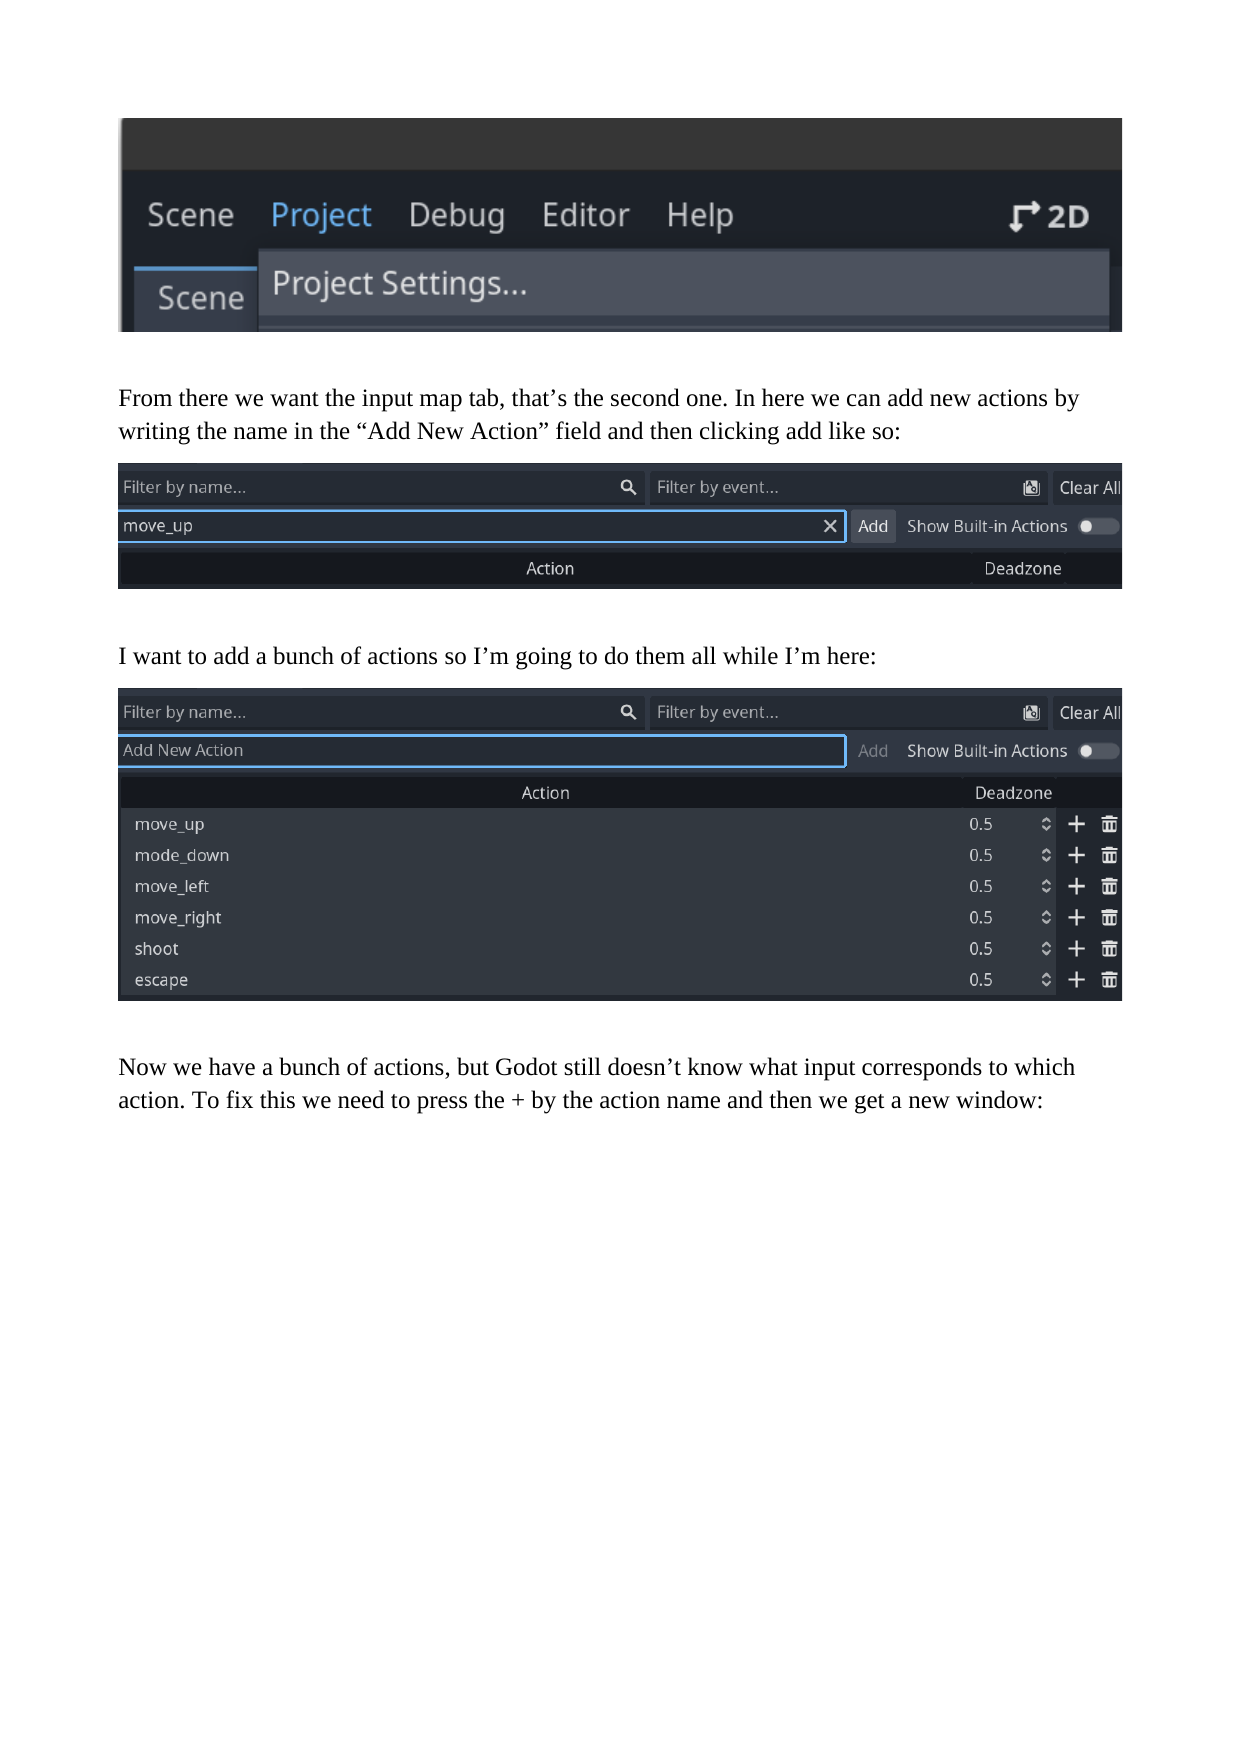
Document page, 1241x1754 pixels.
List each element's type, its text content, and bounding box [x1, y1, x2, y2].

text Now we have a bunch of actions, but Godot still doesn’t know what input corresponds to which action. To fix this we need to press the + by the action name and then we get a new window: [118, 1052, 1122, 1114]
text From there we want the input map tab, that’s the second one. In here we can add new actions by writing the name in the “Add New Action” field and then clicking add like so: [118, 383, 1122, 445]
picture [118, 463, 1123, 589]
picture [118, 688, 1123, 1001]
text I want to add a bunch of actions so I’m going to do them all while I’m here: [118, 641, 1122, 669]
picture [118, 118, 1123, 332]
